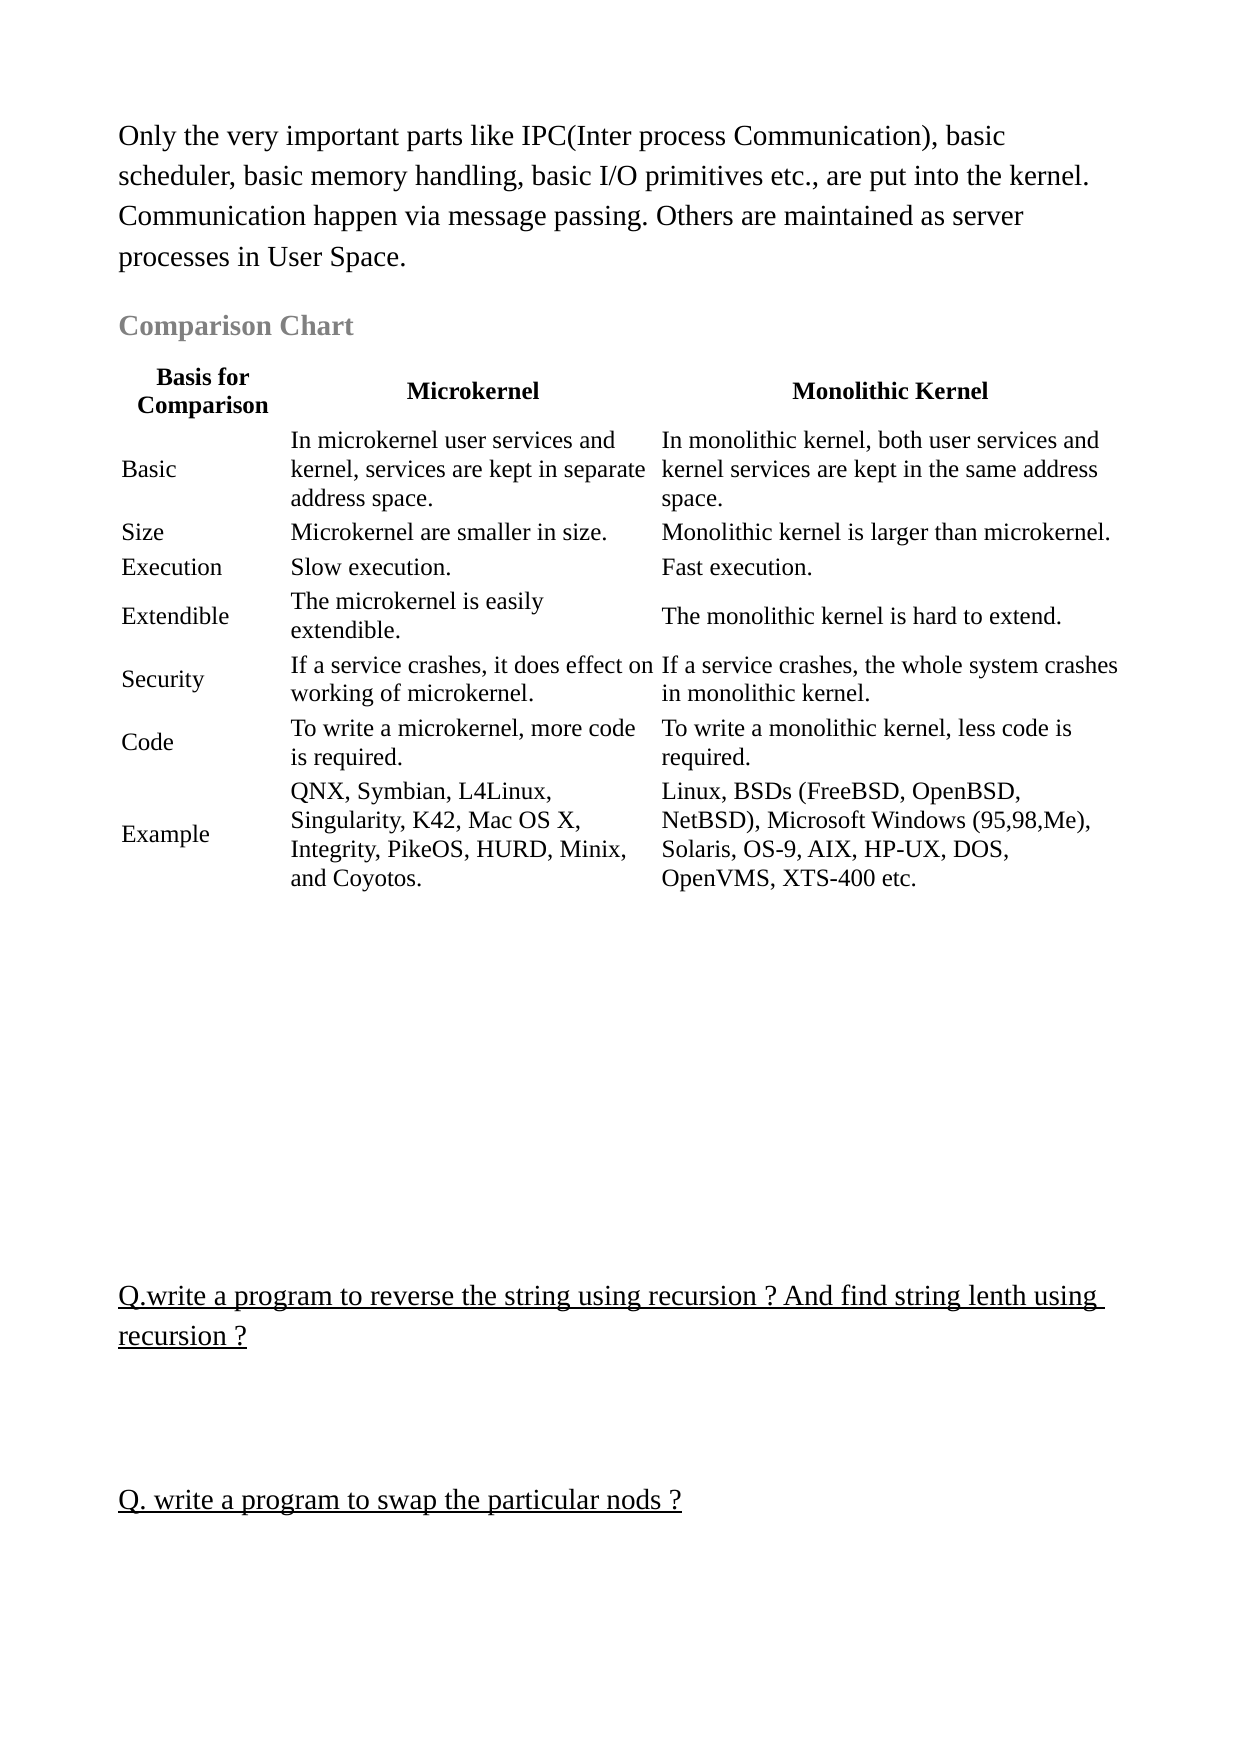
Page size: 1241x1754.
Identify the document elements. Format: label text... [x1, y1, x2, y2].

table_cell Extendible [118, 584, 287, 647]
table_cell To write a microkernel, more code is required. [288, 710, 658, 773]
table_header Basis for Comparison [118, 359, 287, 422]
table_cell In monolithic kernel, both user services and kernel services are kept in the same address space. [659, 422, 1122, 514]
table_cell Slow execution. [288, 549, 658, 583]
text Only the very important parts like IPC(Inter process Communication), basic scheduler, basic memory handling, basic I/O primitives etc., are put into the kernel. Communication happen via message passing. Others are maintained as server processes in User Space. [118, 118, 1122, 272]
table_cell Code [118, 710, 287, 773]
table_cell The microkernel is easily extendible. [288, 584, 658, 647]
table_cell In microkernel user services and kernel, services are kept in separate address space. [288, 422, 658, 514]
table_cell Security [118, 647, 287, 710]
table_cell Basic [118, 422, 287, 514]
table_cell If a service crashes, it does effect on working of microkernel. [288, 647, 658, 710]
table_header Monolithic Kernel [659, 359, 1122, 422]
table_cell Linux, BSDs (FreeBSD, OpenBSD, NetBSD), Microsoft Windows (95,98,Me), Solaris, OS-9, AIX, HP-UX, DOS, OpenVMS, XTS-400 etc. [659, 774, 1122, 894]
table_cell Execution [118, 549, 287, 583]
subtitle Comparison Chart [118, 308, 1122, 342]
table_cell Microkernel are smaller in size. [288, 514, 658, 549]
table_header Microkernel [288, 359, 658, 422]
table_cell Monolithic kernel is larger than microkernel. [659, 514, 1122, 549]
table_cell QNX, Symbian, L4Linux, Singularity, K42, Mac OS X, Integrity, PikeOS, HURD, Minix, and Coyotos. [288, 774, 658, 894]
text Q. write a program to swap the particular nods ? [118, 1482, 1122, 1516]
table_cell Fast execution. [659, 549, 1122, 583]
table_cell The monolithic kernel is hard to extend. [659, 584, 1122, 647]
text Q.write a program to reverse the string using recursion ? And find string lenth using recursion ? [118, 1278, 1122, 1352]
table_cell If a service crashes, the whole system crashes in monolithic kernel. [659, 647, 1122, 710]
table_cell To write a monolithic kernel, less code is required. [659, 710, 1122, 773]
table_cell Example [118, 774, 287, 894]
table_cell Size [118, 514, 287, 549]
